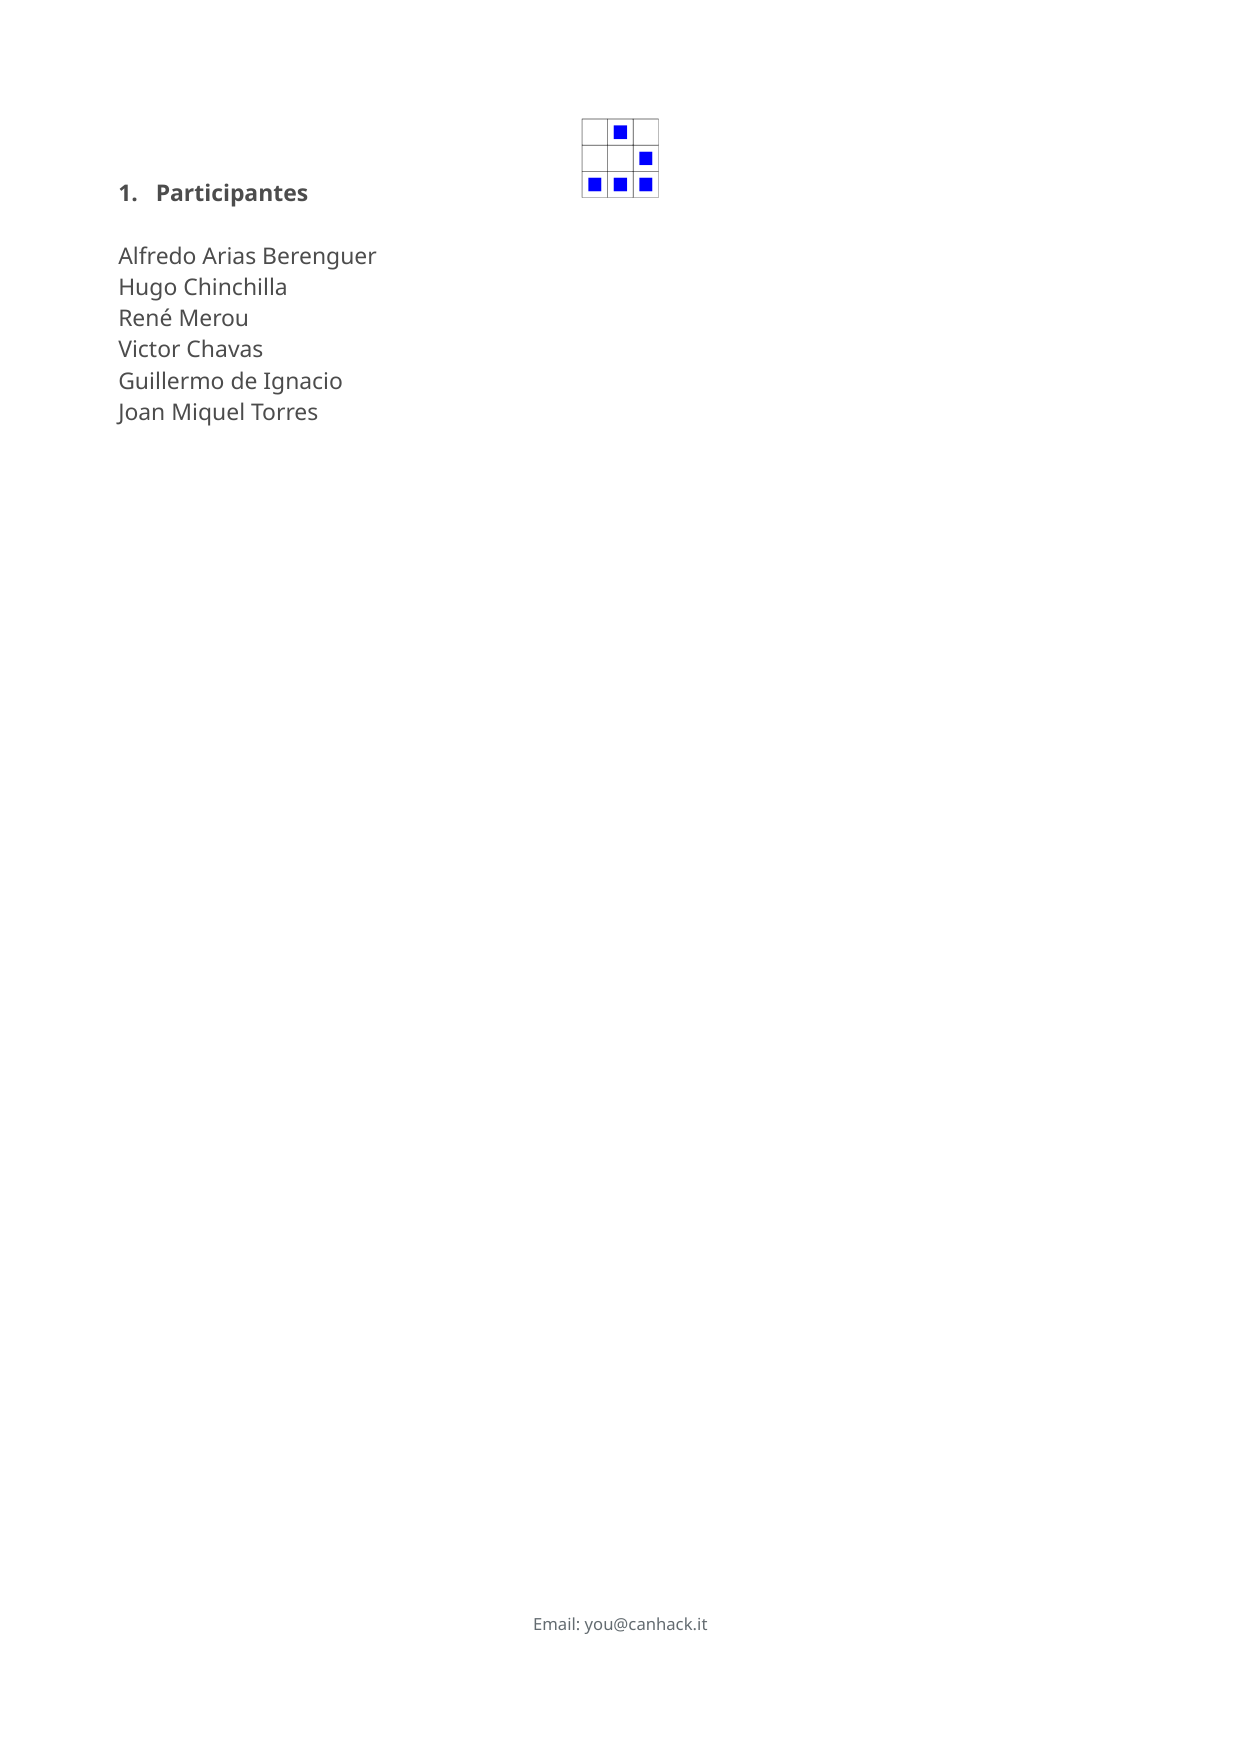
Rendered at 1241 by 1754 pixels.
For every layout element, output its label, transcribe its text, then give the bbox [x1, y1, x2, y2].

text René Merou [118, 302, 1122, 333]
list Participantes [118, 177, 1122, 208]
text Victor Chavas [118, 333, 1122, 364]
text Joan Miquel Torres [118, 396, 1122, 427]
text Hugo Chinchilla [118, 271, 1122, 302]
text Alfredo Arias Berenguer [118, 239, 1122, 271]
picture [581, 118, 659, 198]
text Guillermo de Ignacio [118, 364, 1122, 396]
